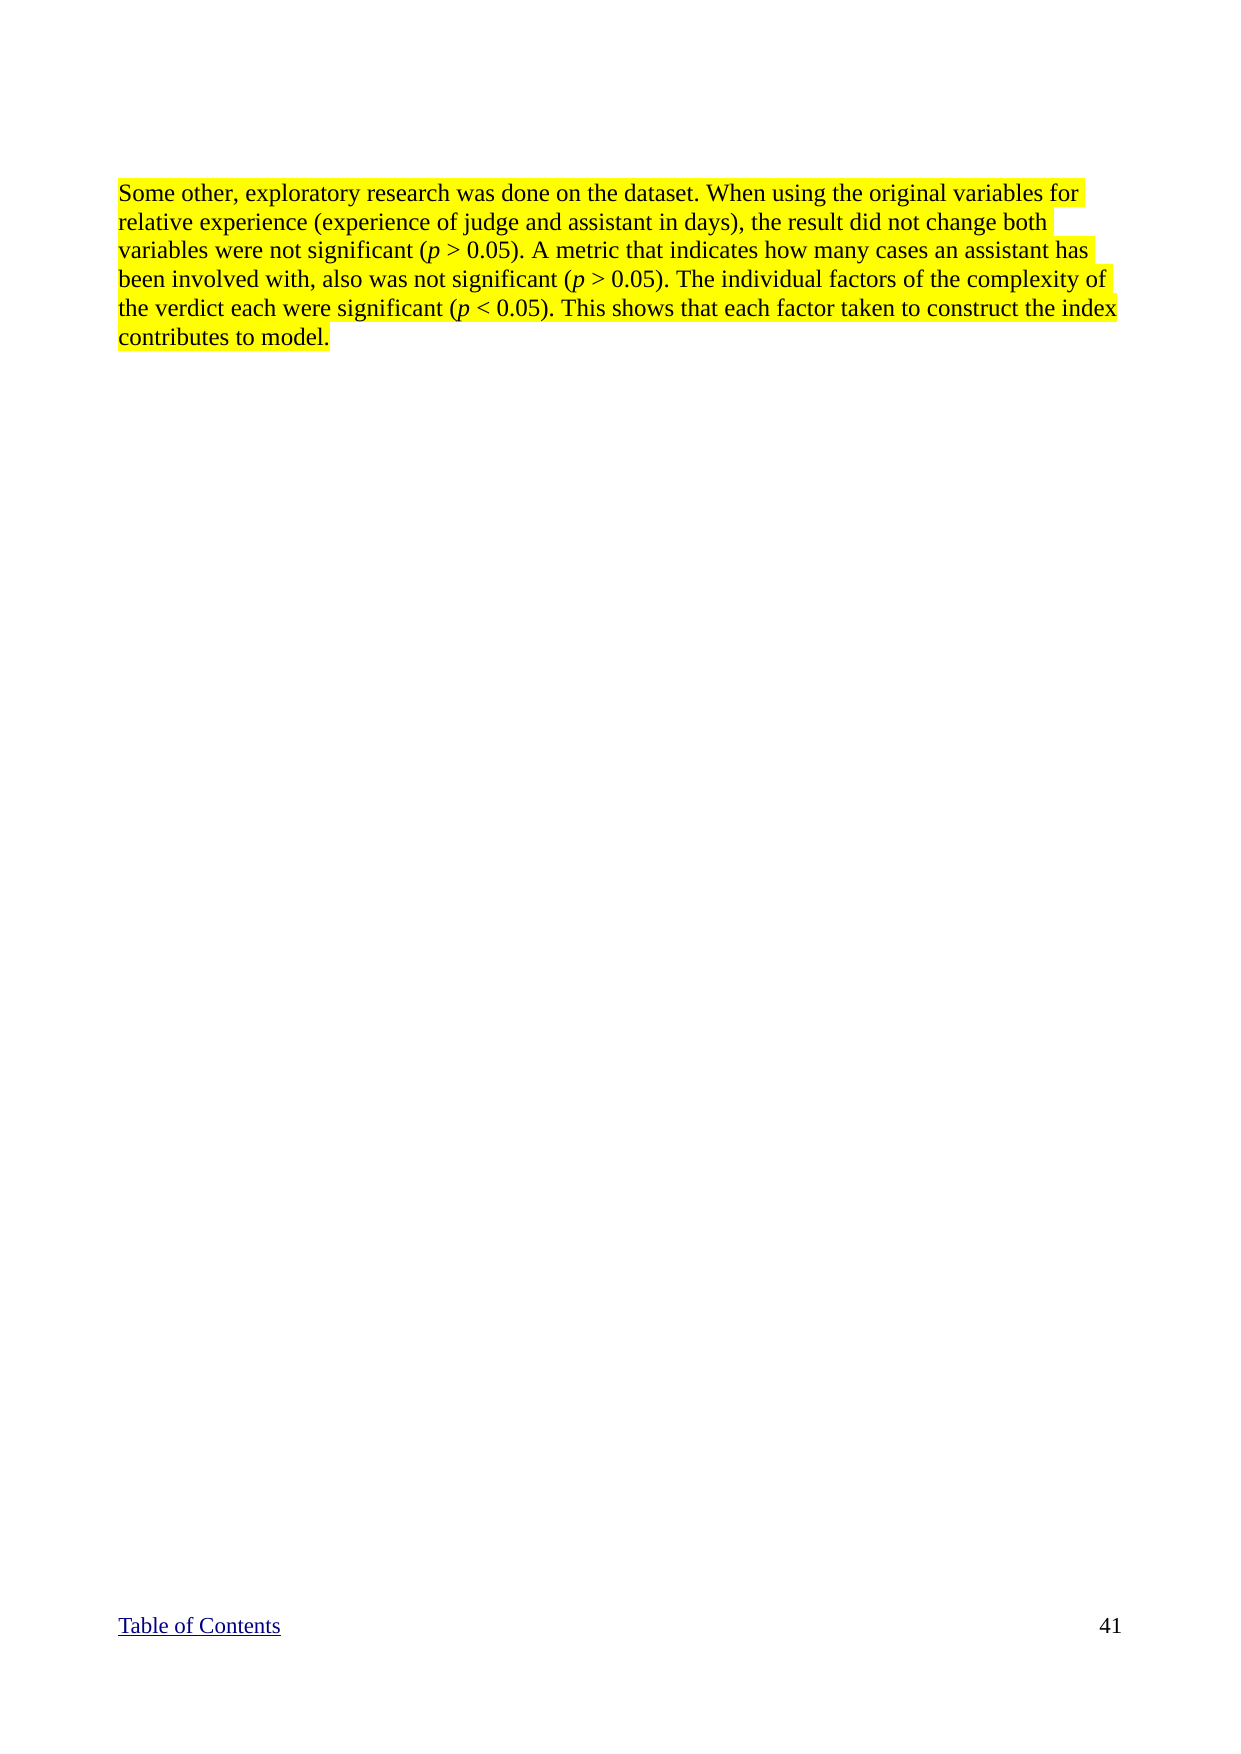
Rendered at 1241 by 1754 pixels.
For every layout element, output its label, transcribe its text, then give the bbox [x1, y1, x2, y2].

text Some other, exploratory research was done on the dataset. When using the original variables for relative experience (experience of judge and assistant in days), the result did not change both variables were not significant (p > 0.05). A metric that indicates how many cases an assistant has been involved with, also was not significant (p > 0.05). The individual factors of the complexity of the verdict each were significant (p < 0.05). This shows that each factor taken to construct the index contributes to model. [118, 178, 1122, 351]
